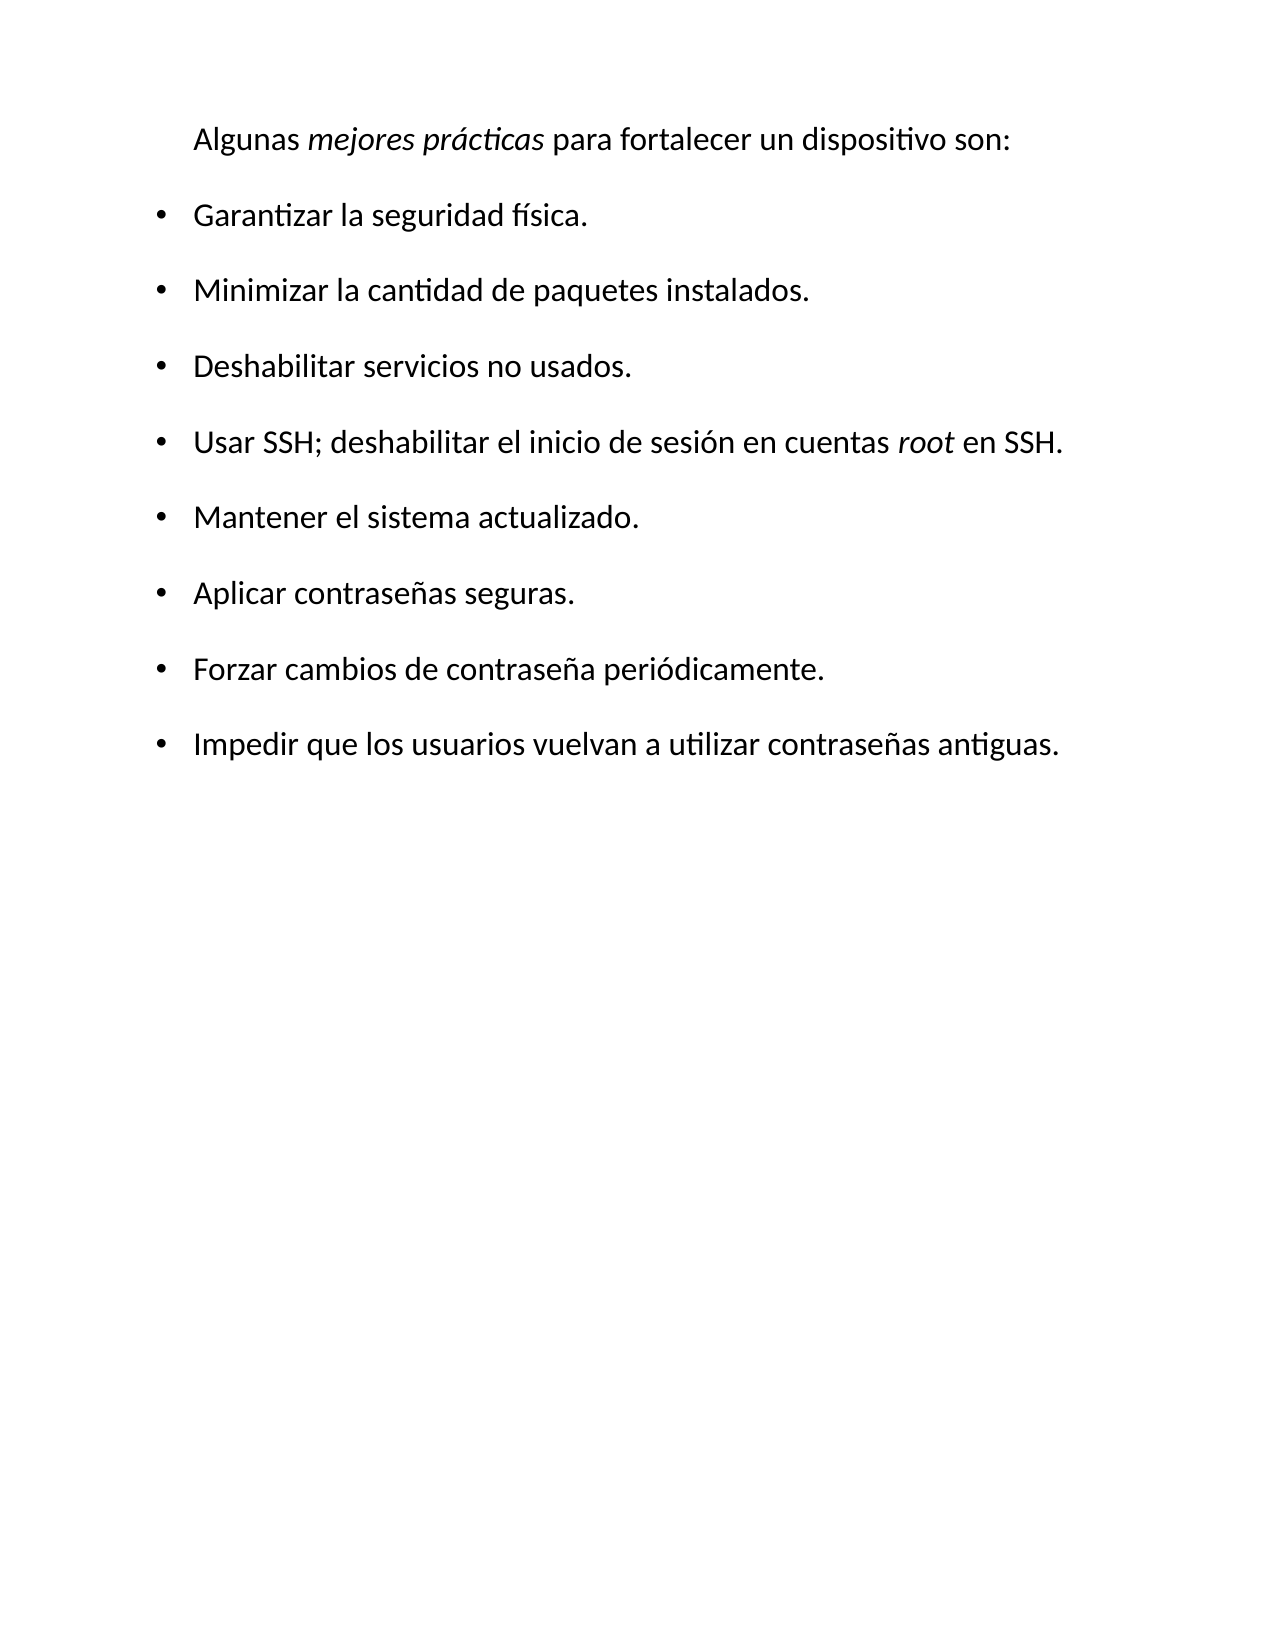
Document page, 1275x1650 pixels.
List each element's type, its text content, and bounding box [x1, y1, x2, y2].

list Deshabilitar servicios no usados. [156, 345, 1157, 386]
list Garantizar la seguridad física. [156, 194, 1157, 234]
list Forzar cambios de contraseña periódicamente. [156, 647, 1157, 688]
list Minimizar la cantidad de paquetes instalados. [156, 269, 1157, 310]
list Usar SSH; deshabilitar el inicio de sesión en cuentas root en SSH. [156, 421, 1157, 461]
text Algunas mejores prácticas para fortalecer un dispositivo son: [118, 118, 1157, 159]
list Aplicar contraseñas seguras. [156, 572, 1157, 613]
list Impedir que los usuarios vuelvan a utilizar contraseñas antiguas. [156, 723, 1157, 764]
list Mantener el sistema actualizado. [156, 496, 1157, 537]
